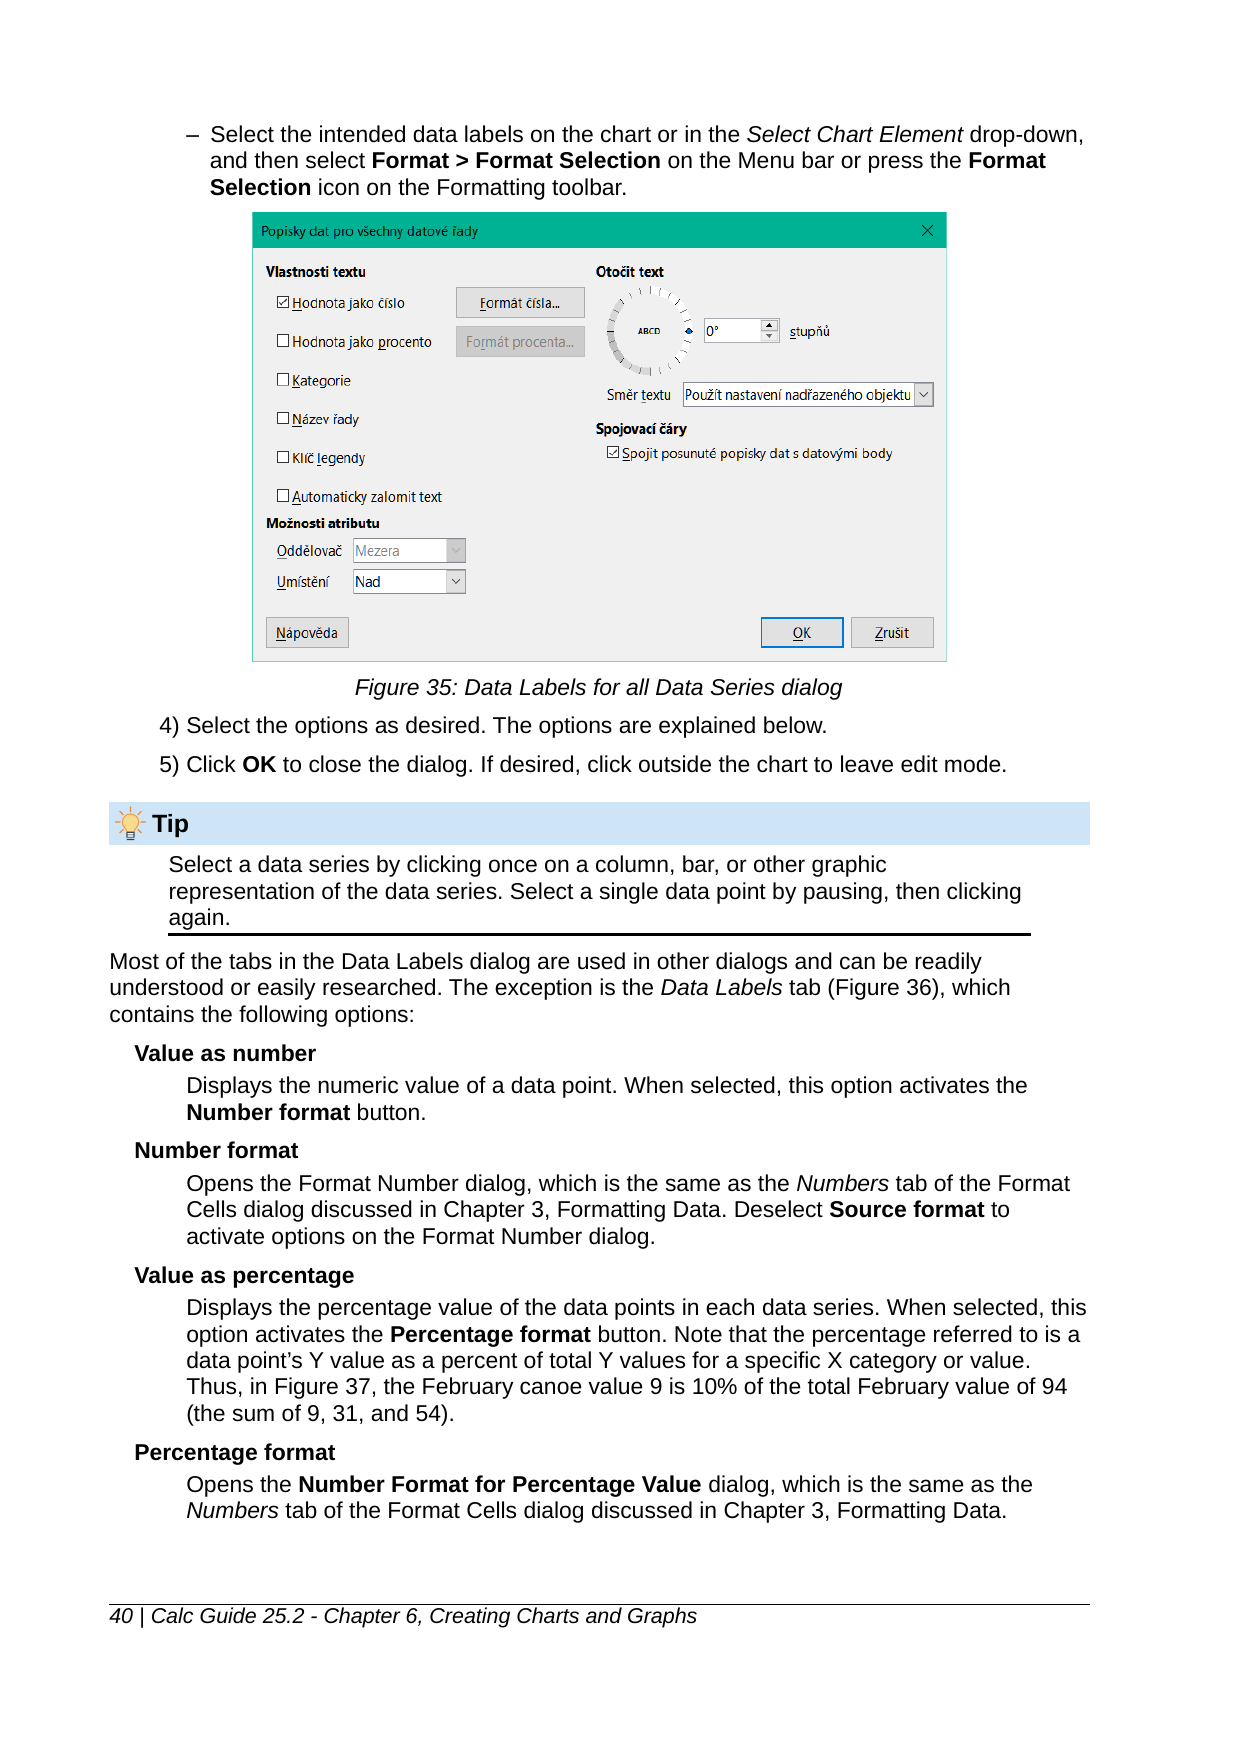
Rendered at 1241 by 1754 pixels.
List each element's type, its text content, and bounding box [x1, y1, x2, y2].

text Displays the percentage value of the data points in each data series. When selected, this option activates the Percentage format button. Note that the percentage referred to is a data point’s Y value as a percent of total Y values for a specific X category or value. Thus, in Figure 37, the February canoe value 9 is 10% of the total February value of 94 (the sum of 9, 31, and 54). [186, 1294, 1090, 1426]
list Select the options as desired. The options are explained below. [186, 712, 1090, 739]
list Most of the tabs in the Data Labels dialog are used in other dialogs and can be readily understood or easily researched. The exception is the Data Labels tab (Figure 36), which contains the following options: [109, 948, 1090, 1027]
text Percentage format [134, 1438, 1090, 1465]
list Select the intended data labels on the chart or in the Select Chart Element drop-down, and then select Format > Format Selection on the Menu bar or press the Format Selection icon on the Formatting toolbar. [186, 121, 1090, 200]
text Value as percentage [134, 1262, 1090, 1288]
text Figure 35: Data Labels for all Data Series dialog [252, 673, 947, 700]
subtitle Tip [109, 802, 1090, 845]
picture [252, 212, 947, 662]
text Select a data series by clicking once on a column, bar, or other graphic representation of the data series. Select a single data point by pausing, then clicking again. [168, 851, 1031, 933]
text Displays the numeric value of a data point. When selected, this option activates the Number format button. [186, 1072, 1090, 1125]
text Value as number [134, 1039, 1090, 1066]
text Number format [134, 1137, 1090, 1164]
text Opens the Number Format for Percentage Value dialog, which is the same as the Numbers tab of the Format Cells dialog discussed in Chapter 3, Formatting Data. [186, 1471, 1090, 1524]
text Opens the Format Number dialog, which is the same as the Numbers tab of the Format Cells dialog discussed in Chapter 3, Formatting Data. Deselect Source format to activate options on the Format Number dialog. [186, 1170, 1090, 1249]
list Click OK to close the dialog. If desired, click outside the chart to leave edit mode. [186, 751, 1090, 777]
